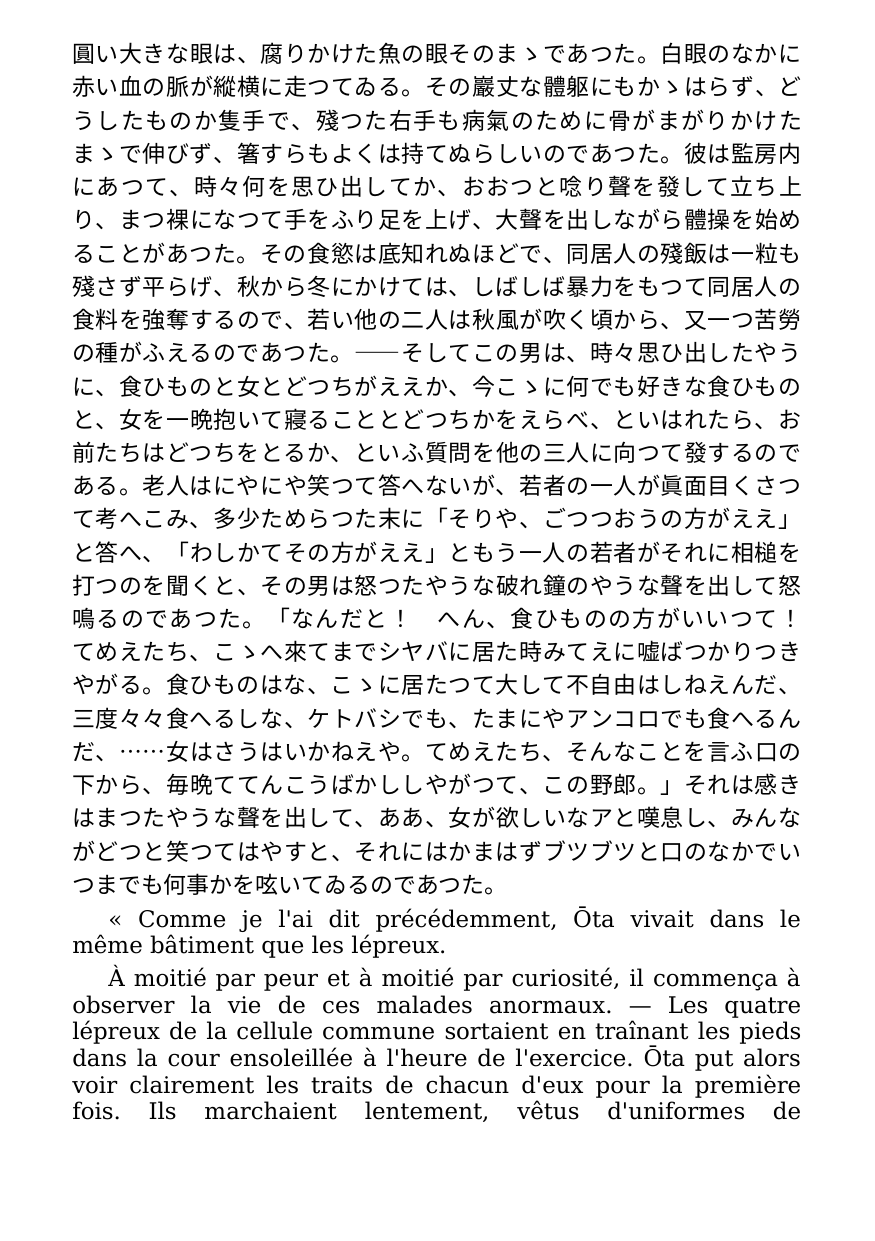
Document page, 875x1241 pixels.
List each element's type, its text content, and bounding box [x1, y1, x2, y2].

text 圓い大きな眼は、腐りかけた魚の眼そのまゝであつた。白眼のなかに赤い血の脈が縱横に走つてゐる。その巖丈な體躯にもかゝはらず、どうしたものか隻手で、殘つた右手も病氣のために骨がまがりかけたまゝで伸びず、箸すらもよくは持てぬらしいのであつた。彼は監房内にあつて、時々何を思ひ出してか、おおつと唸り聲を發して立ち上り、まつ裸になつて手をふり足を上げ、大聲を出しながら體操を始めることがあつた。その食慾は底知れぬほどで、同居人の殘飯は一粒も殘さず平らげ、秋から冬にかけては、しばしば暴力をもつて同居人の食料を強奪するので、若い他の二人は秋風が吹く頃から、又一つ苦勞の種がふえるのであつた。――そしてこの男は、時々思ひ出したやうに、食ひものと女とどつちがええか、今こゝに何でも好きな食ひものと、女を一晩抱いて寢ることとどつちかをえらべ、といはれたら、お前たちはどつちをとるか、といふ質問を他の三人に向つて發するのである。老人はにやにや笑つて答へないが、若者の一人が眞面目くさつて考へこみ、多少ためらつた末に「そりや、ごつつおうの方がええ」と答へ、「わしかてその方がええ」ともう一人の若者がそれに相槌を打つのを聞くと、その男は怒つたやうな破れ鐘のやうな聲を出して怒鳴るのであつた。「なんだと！ へん、食ひものの方がいいつて！ てめえたち、こゝへ來てまでシヤバに居た時みてえに嘘ばつかりつきやがる。食ひものはな、こゝに居たつて大して不自由はしねえんだ、三度々々食へるしな、ケトバシでも、たまにやアンコロでも食へるんだ、……女はさうはいかねえや。てめえたち、そんなことを言ふ口の下から、毎晩ててんこうばかししやがつて、この野郎。」それは感きはまつたやうな聲を出して、ああ、女が欲しいなアと嘆息し、みんながどつと笑つてはやすと、それにはかまはずブツブツと口のなかでいつまでも何事かを呟いてゐるのであつた。 [72, 36, 802, 900]
text À moitié par peur et à moitié par curiosité, il commença à observer la vie de ces malades anormaux. — Les quatre lépreux de la cellule commune sortaient en traînant les pieds dans la cour ensoleillée à l'heure de l'exercice. Ōta put alors voir clairement les traits de chacun d'eux pour la première fois. Ils marchaient lentement, vêtus d'uniformes de [72, 965, 802, 1125]
text « Comme je l'ai dit précédemment, Ōta vivait dans le même bâtiment que les lépreux. [72, 906, 802, 959]
